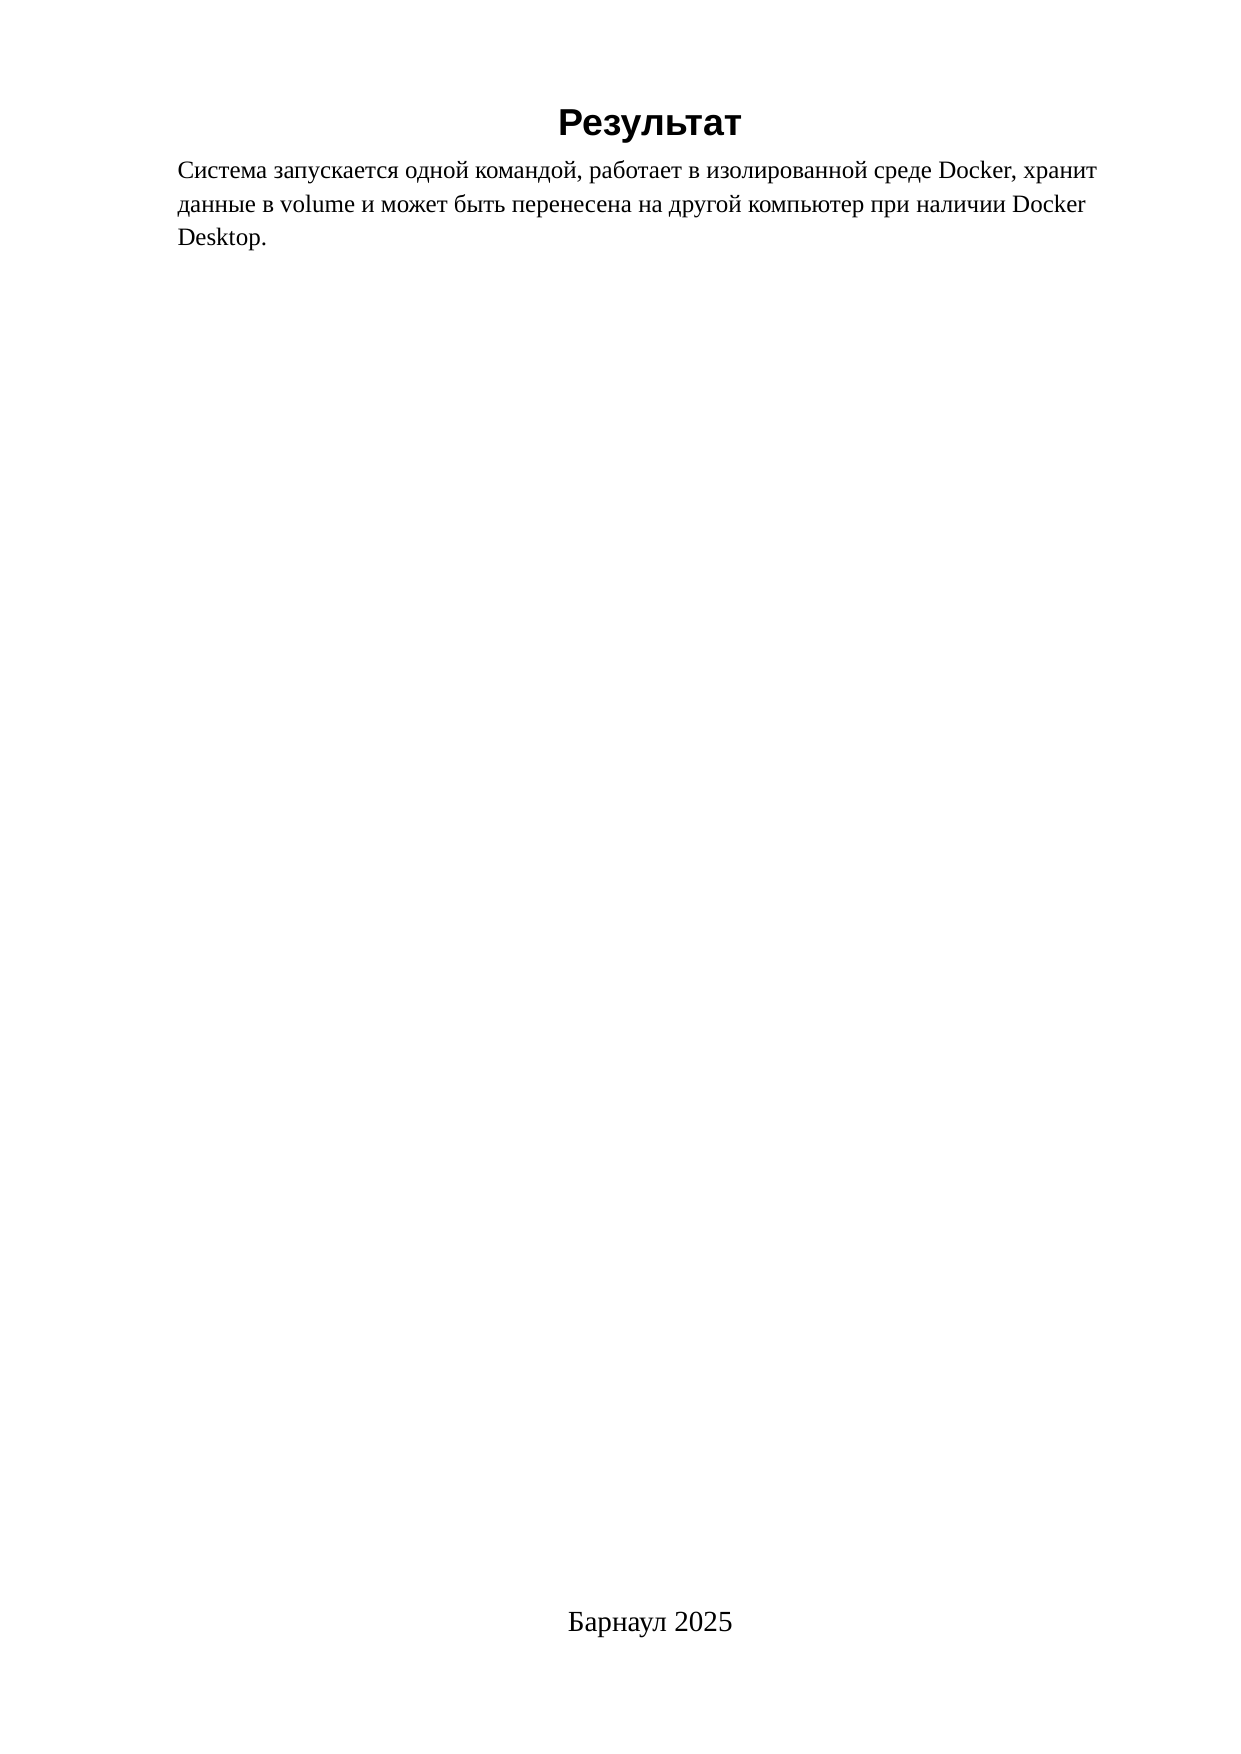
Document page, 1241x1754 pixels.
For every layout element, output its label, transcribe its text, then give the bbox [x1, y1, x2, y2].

text Система запускается одной командой, работает в изолированной среде Docker, хранит данные в volume и может быть перенесена на другой компьютер при наличии Docker Desktop. [177, 156, 1123, 250]
subtitle Результат [177, 100, 1123, 143]
